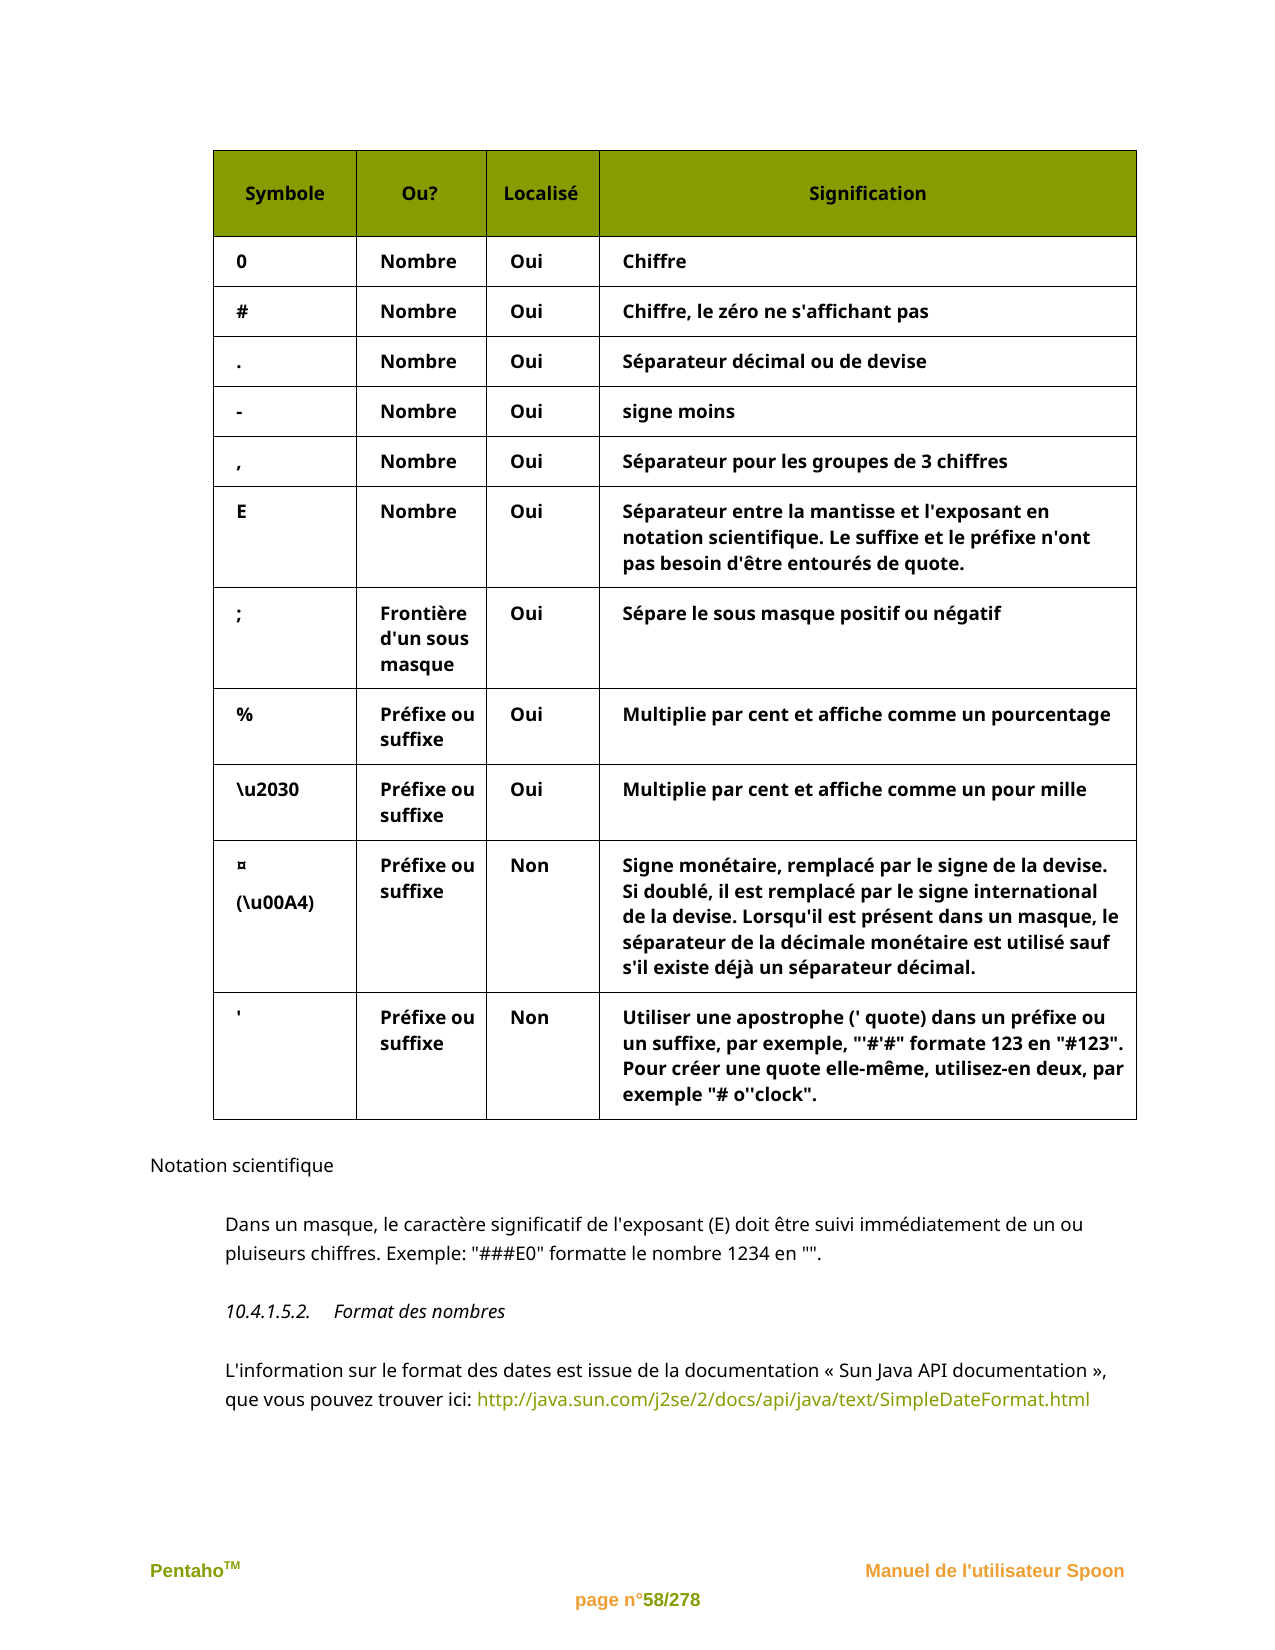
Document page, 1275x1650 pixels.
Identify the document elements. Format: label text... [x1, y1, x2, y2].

table_cell signe moins [600, 387, 1136, 436]
table_cell Non [487, 993, 599, 1118]
table_cell Nombre [357, 487, 486, 587]
table_cell Nombre [357, 337, 486, 386]
table_header Symbole [214, 151, 356, 236]
table_cell - [214, 387, 356, 436]
table_cell Sépare le sous masque positif ou négatif [600, 588, 1136, 688]
table_cell Multiplie par cent et affiche comme un pour mille [600, 765, 1136, 839]
table_cell \u2030 [214, 765, 356, 839]
table_cell Séparateur pour les groupes de 3 chiffres [600, 437, 1136, 486]
table_cell Nombre [357, 387, 486, 436]
table_cell Oui [487, 588, 599, 688]
table_cell 0 [214, 237, 356, 286]
table_cell Chiffre [600, 237, 1136, 286]
table_cell E [214, 487, 356, 587]
table_cell Oui [487, 287, 599, 336]
table_cell # [214, 287, 356, 336]
text Dans un masque, le caractère significatif de l'exposant (E) doit être suivi immédiatement de un ou pluiseurs chiffres. Exemple: "###E0" formatte le nombre 1234 en "". [225, 1208, 1125, 1266]
table_cell . [214, 337, 356, 386]
table_cell Préfixe ou suffixe [357, 841, 486, 992]
text L'information sur le format des dates est issue de la documentation « Sun Java API documentation », que vous pouvez trouver ici: http://java.sun.com/j2se/2/docs/api/java/text/SimpleDateFormat.html [225, 1354, 1125, 1412]
table_cell Oui [487, 337, 599, 386]
table_cell Préfixe ou suffixe [357, 993, 486, 1118]
table_header Ou? [357, 151, 486, 236]
subtitle Format des nombres [225, 1295, 1125, 1324]
table_cell ' [214, 993, 356, 1118]
table_cell ; [214, 588, 356, 688]
table_cell Oui [487, 237, 599, 286]
table_cell Frontière d'un sous masque [357, 588, 486, 688]
table_header Signification [600, 151, 1136, 236]
table_cell Oui [487, 765, 599, 839]
table_cell ¤ (\u00A4) [214, 841, 356, 992]
table_cell Signe monétaire, remplacé par le signe de la devise. Si doublé, il est remplacé par le signe international de la devise. Lorsqu'il est présent dans un masque, le séparateur de la décimale monétaire est utilisé sauf s'il existe déjà un séparateur décimal. [600, 841, 1136, 992]
table_cell % [214, 689, 356, 764]
table_cell Nombre [357, 437, 486, 486]
text Notation scientifique [150, 1149, 1125, 1178]
table_cell Utiliser une apostrophe (' quote) dans un préfixe ou un suffixe, par exemple, "'#'#" formate 123 en "#123". Pour créer une quote elle-même, utilisez-en deux, par exemple "# o''clock". [600, 993, 1136, 1118]
table_header Localisé [487, 151, 599, 236]
table_cell Nombre [357, 237, 486, 286]
table_cell Séparateur entre la mantisse et l'exposant en notation scientifique. Le suffixe et le préfixe n'ont pas besoin d'être entourés de quote. [600, 487, 1136, 587]
table_cell Multiplie par cent et affiche comme un pourcentage [600, 689, 1136, 764]
table_cell Oui [487, 689, 599, 764]
table_cell Oui [487, 487, 599, 587]
table_cell Séparateur décimal ou de devise [600, 337, 1136, 386]
table_cell Préfixe ou suffixe [357, 689, 486, 764]
table_cell Chiffre, le zéro ne s'affichant pas [600, 287, 1136, 336]
table_cell Préfixe ou suffixe [357, 765, 486, 839]
table_cell Non [487, 841, 599, 992]
table_cell Nombre [357, 287, 486, 336]
table_cell Oui [487, 387, 599, 436]
table_cell Oui [487, 437, 599, 486]
table_cell , [214, 437, 356, 486]
